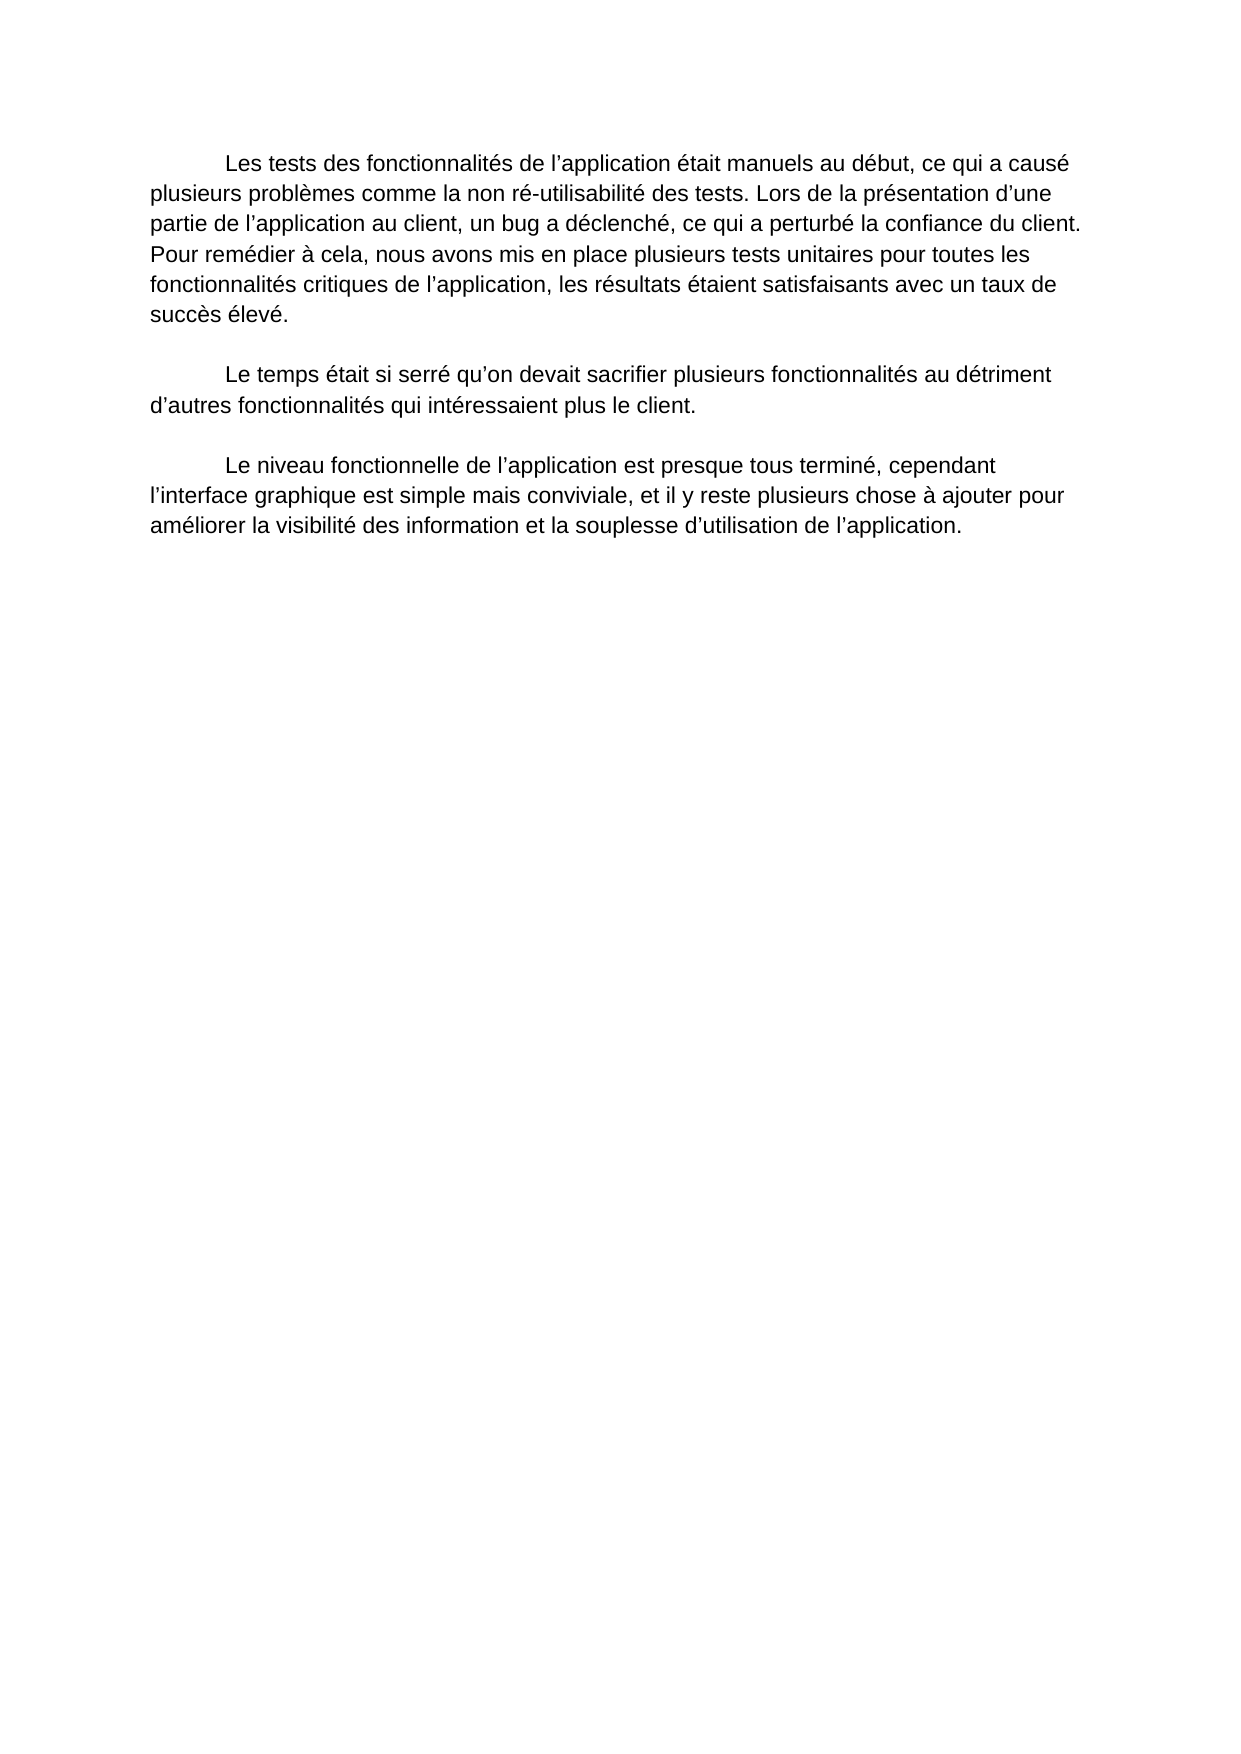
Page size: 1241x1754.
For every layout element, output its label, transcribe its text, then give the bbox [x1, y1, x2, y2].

text Les tests des fonctionnalités de l’application était manuels au début, ce qui a causé plusieurs problèmes comme la non ré-utilisabilité des tests. Lors de la présentation d’une partie de l’application au client, un bug a déclenché, ce qui a perturbé la confiance du client. Pour remédier à cela, nous avons mis en place plusieurs tests unitaires pour toutes les fonctionnalités critiques de l’application, les résultats étaient satisfaisants avec un taux de succès élevé. [150, 150, 1090, 327]
text Le temps était si serré qu’on devait sacrifier plusieurs fonctionnalités au détriment d’autres fonctionnalités qui intéressaient plus le client. [150, 361, 1090, 418]
text Le niveau fonctionnelle de l’application est presque tous terminé, cependant l’interface graphique est simple mais conviviale, et il y reste plusieurs chose à ajouter pour améliorer la visibilité des information et la souplesse d’utilisation de l’application. [150, 452, 1090, 539]
